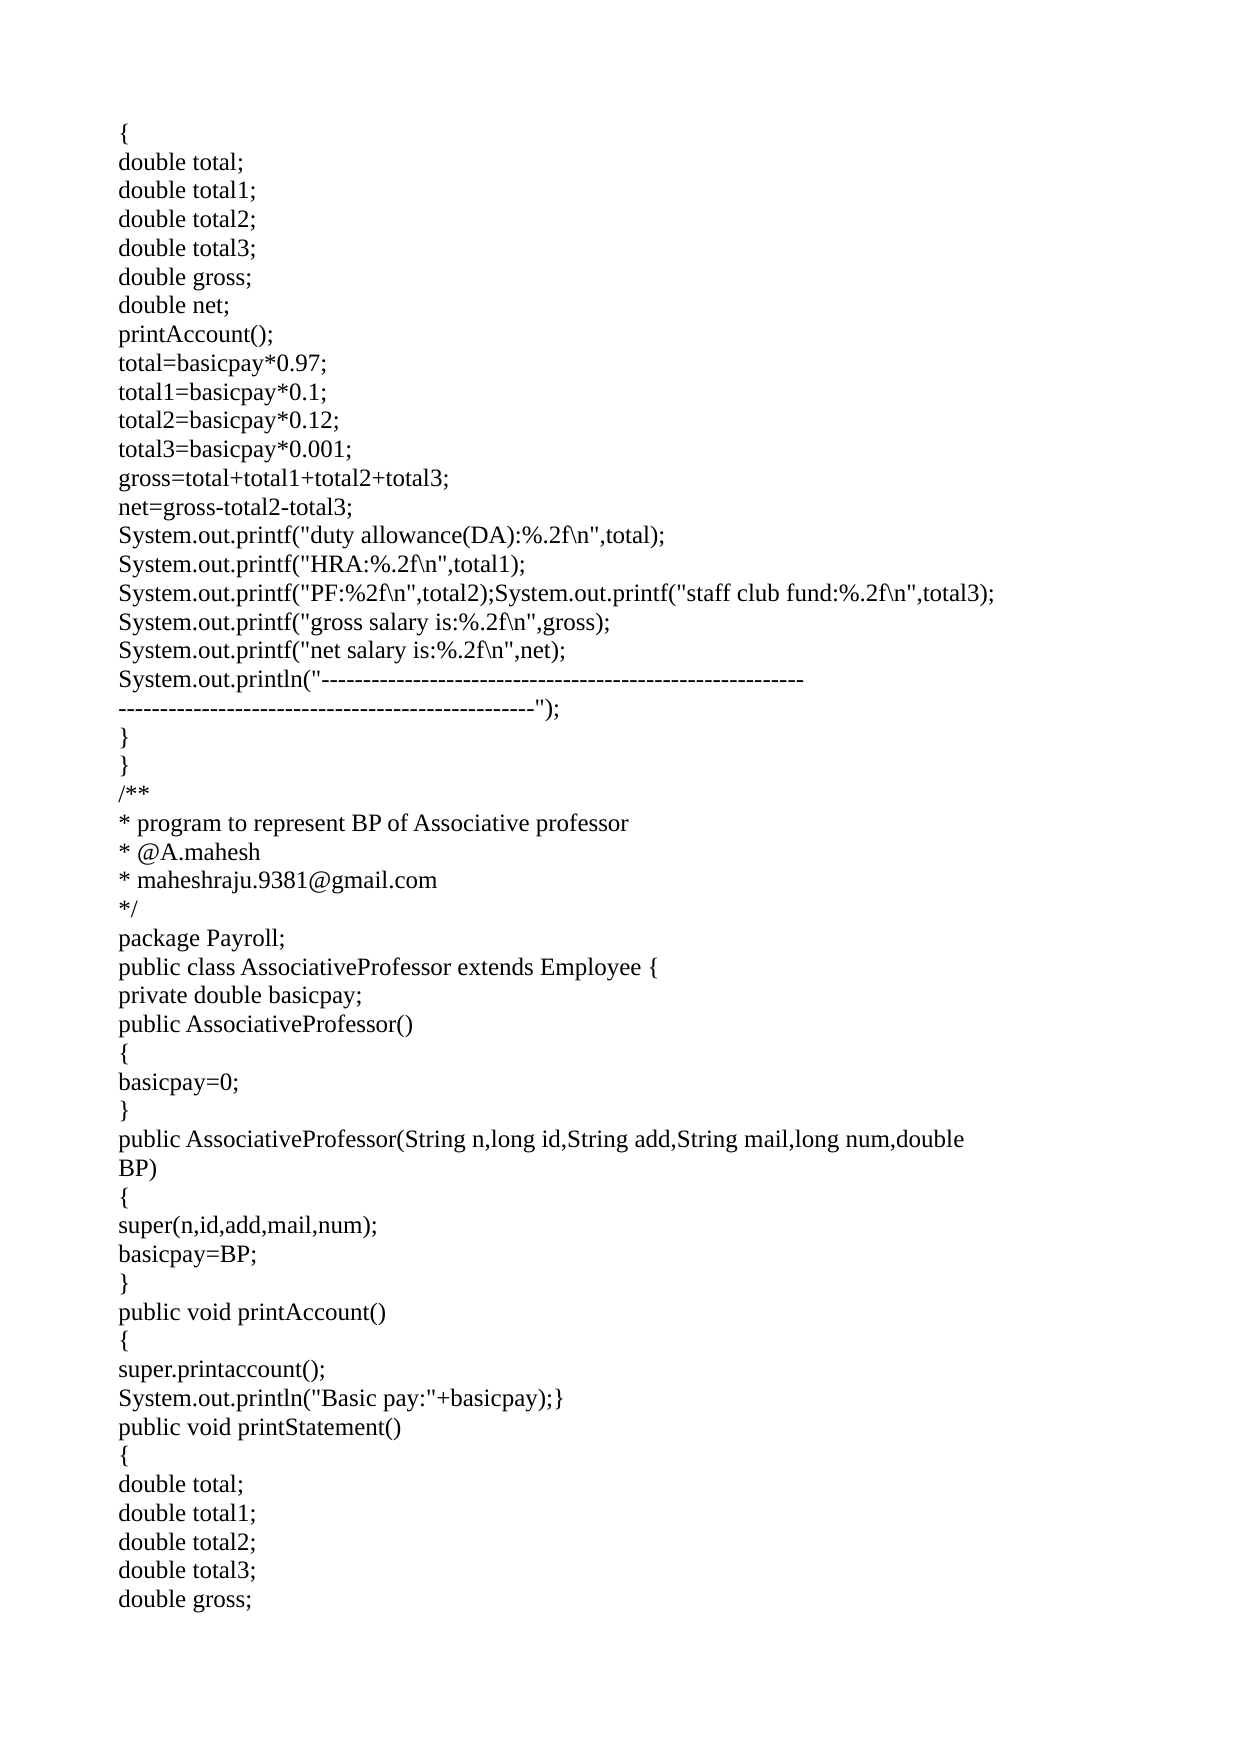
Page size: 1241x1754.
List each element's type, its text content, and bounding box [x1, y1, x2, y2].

text { [118, 118, 1122, 147]
text double total1; [118, 1498, 1122, 1527]
text { [118, 1326, 1122, 1354]
text } [118, 722, 1122, 751]
text double total3; [118, 1556, 1122, 1584]
text double total2; [118, 1527, 1122, 1556]
text double total; [118, 1469, 1122, 1498]
text */ [118, 894, 1122, 923]
text super.printaccount(); [118, 1354, 1122, 1383]
text System.out.println("---------------------------------------------------------- [118, 664, 1122, 693]
text public AssociativeProfessor(String n,long id,String add,String mail,long num,double [118, 1124, 1122, 1153]
text BP) [118, 1153, 1122, 1182]
text double total2; [118, 204, 1122, 233]
text public class AssociativeProfessor extends Employee { [118, 952, 1122, 981]
text * @A.mahesh [118, 837, 1122, 866]
text public AssociativeProfessor() [118, 1009, 1122, 1038]
text System.out.printf("net salary is:%.2f\n",net); [118, 636, 1122, 664]
text } [118, 751, 1122, 779]
text printAccount(); [118, 319, 1122, 348]
text System.out.println("Basic pay:"+basicpay);} [118, 1383, 1122, 1412]
text total2=basicpay*0.12; [118, 406, 1122, 434]
text } [118, 1268, 1122, 1297]
text net=gross-total2-total3; [118, 492, 1122, 521]
text total=basicpay*0.97; [118, 348, 1122, 377]
text } [118, 1096, 1122, 1124]
text public void printStatement() [118, 1412, 1122, 1441]
text System.out.printf("HRA:%.2f\n",total1); [118, 549, 1122, 578]
text basicpay=0; [118, 1067, 1122, 1096]
text { [118, 1441, 1122, 1469]
text double gross; [118, 262, 1122, 291]
text total3=basicpay*0.001; [118, 434, 1122, 463]
text double total3; [118, 233, 1122, 262]
text double net; [118, 291, 1122, 319]
text total1=basicpay*0.1; [118, 377, 1122, 406]
text super(n,id,add,mail,num); [118, 1211, 1122, 1239]
text double gross; [118, 1584, 1122, 1613]
text double total; [118, 147, 1122, 176]
text { [118, 1038, 1122, 1067]
text basicpay=BP; [118, 1239, 1122, 1268]
text System.out.printf("PF:%2f\n",total2);System.out.printf("staff club fund:%.2f\n",total3); [118, 578, 1122, 607]
text { [118, 1182, 1122, 1211]
text System.out.printf("gross salary is:%.2f\n",gross); [118, 607, 1122, 636]
text private double basicpay; [118, 981, 1122, 1009]
text /** [118, 779, 1122, 808]
text * program to represent BP of Associative professor [118, 808, 1122, 837]
text double total1; [118, 176, 1122, 204]
text * maheshraju.9381@gmail.com [118, 866, 1122, 894]
text --------------------------------------------------"); [118, 693, 1122, 722]
text public void printAccount() [118, 1297, 1122, 1326]
text gross=total+total1+total2+total3; [118, 463, 1122, 492]
text package Payroll; [118, 923, 1122, 952]
text System.out.printf("duty allowance(DA):%.2f\n",total); [118, 521, 1122, 549]
